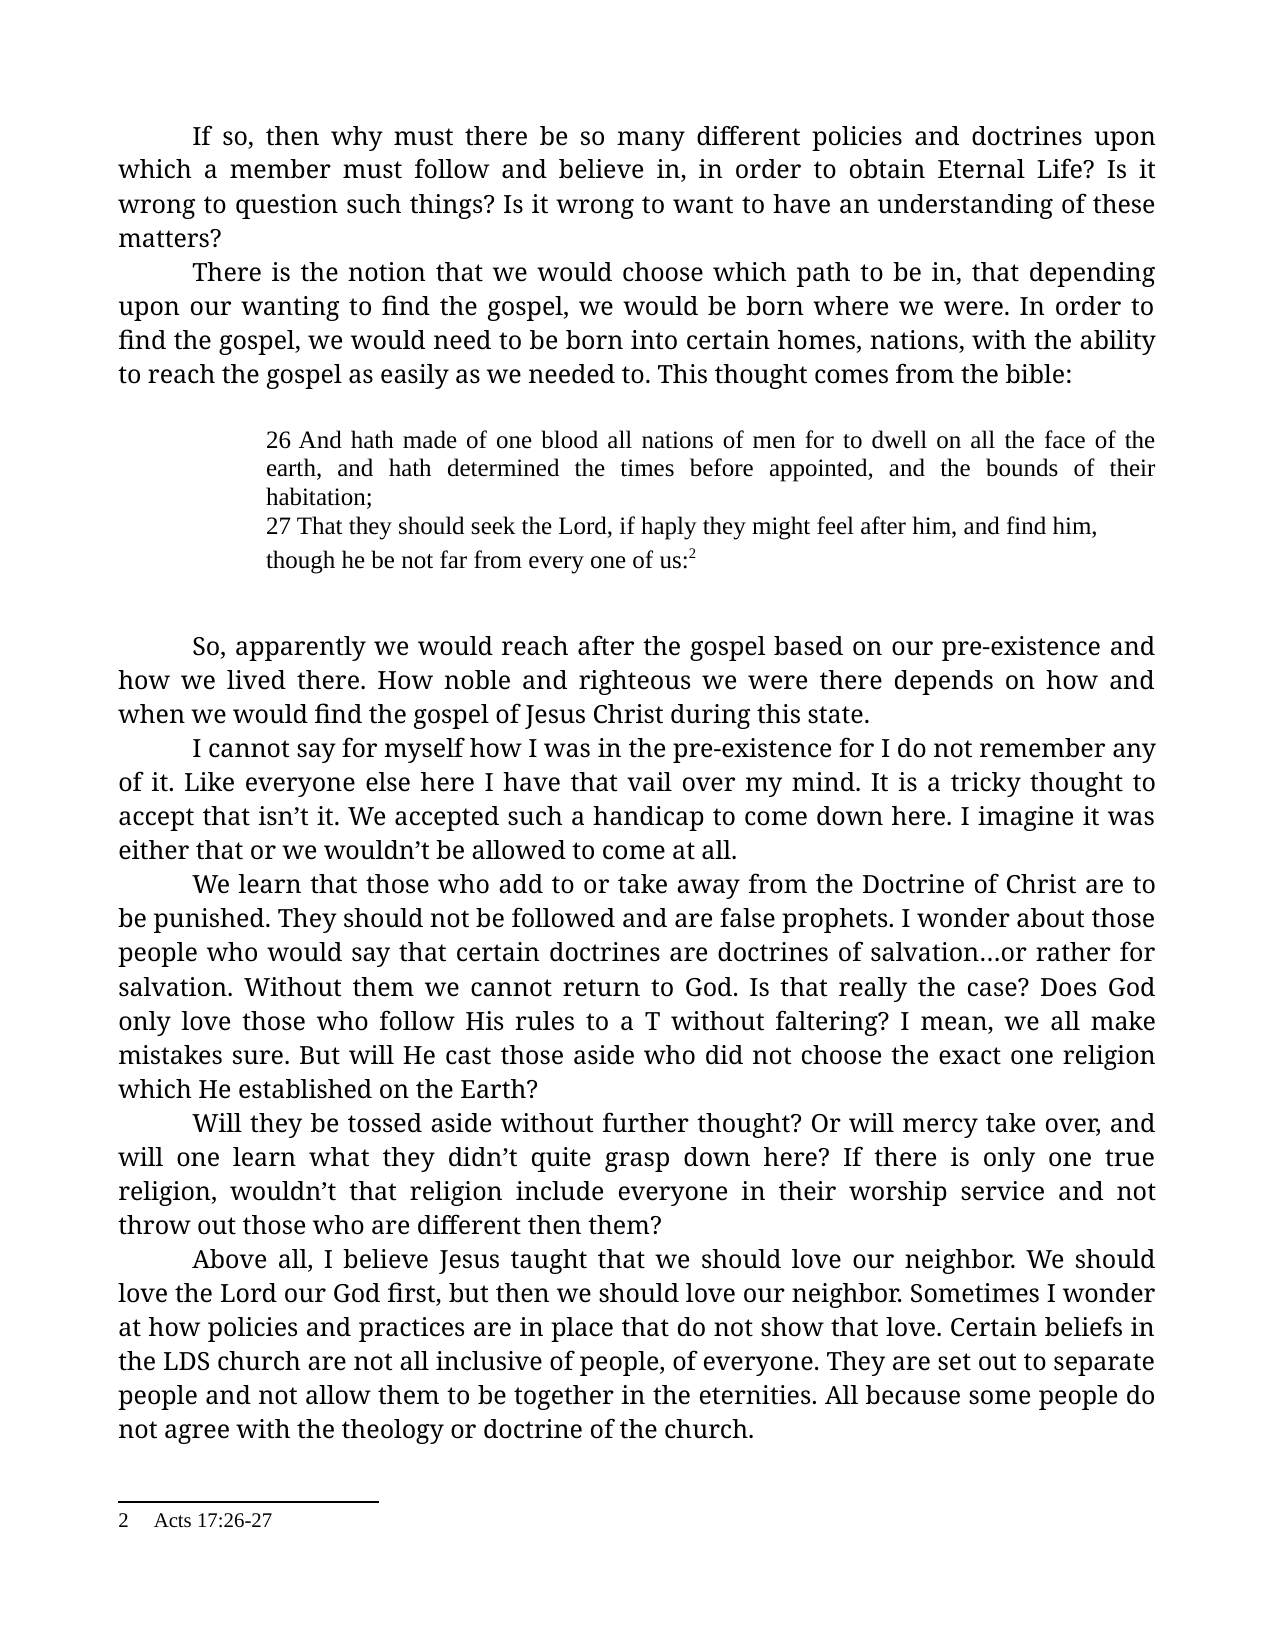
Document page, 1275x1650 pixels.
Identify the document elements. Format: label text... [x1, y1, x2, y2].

text 26 And hath made of one blood all nations of men for to dwell on all the face of the earth, and hath determined the times before appointed, and the bounds of their habitation; [266, 425, 1157, 511]
text If so, then why must there be so many different policies and doctrines upon which a member must follow and believe in, in order to obtain Eternal Life? Is it wrong to question such things? Is it wrong to want to have an understanding of these matters? [118, 118, 1157, 254]
text Above all, I believe Jesus taught that we should love our neighbor. We should love the Lord our God first, but then we should love our neighbor. Sometimes I wonder at how policies and practices are in place that do not show that love. Certain beliefs in the LDS church are not all inclusive of people, of everyone. They are set out to separate people and not allow them to be together in the eternities. All because some people do not agree with the theology or doctrine of the church. [118, 1242, 1157, 1446]
text Will they be tossed aside without further thought? Or will mercy take over, and will one learn what they didn’t quite grasp down here? If there is only one true religion, wouldn’t that religion include everyone in their worship service and not throw out those who are different then them? [118, 1105, 1157, 1242]
text So, apparently we would reach after the gospel based on our pre-existence and how we lived there. How noble and righteous we were there depends on how and when we would find the gospel of Jesus Christ during this state. [118, 628, 1157, 731]
text Acts 17:26-27 [118, 1508, 1157, 1532]
text We learn that those who add to or take away from the Doctrine of Christ are to be punished. They should not be followed and are false prophets. I wonder about those people who would say that certain doctrines are doctrines of salvation…or rather for salvation. Without them we cannot return to God. Is that really the case? Does God only love those who follow His rules to a T without faltering? I mean, we all make mistakes sure. But will He cast those aside who did not choose the exact one religion which He established on the Earth? [118, 867, 1157, 1105]
text I cannot say for myself how I was in the pre-existence for I do not remember any of it. Like everyone else here I have that vail over my mind. It is a tricky thought to accept that isn’t it. We accepted such a handicap to come down here. I imagine it was either that or we wouldn’t be allowed to come at all. [118, 731, 1157, 867]
text 27 That they should seek the Lord, if haply they might feel after him, and find him, though he be not far from every one of us: [266, 511, 1157, 574]
text There is the notion that we would choose which path to be in, that depending upon our wanting to find the gospel, we would be born where we were. In order to find the gospel, we would need to be born into certain homes, nations, with the ability to reach the gospel as easily as we needed to. This thought comes from the bible: [118, 254, 1157, 391]
